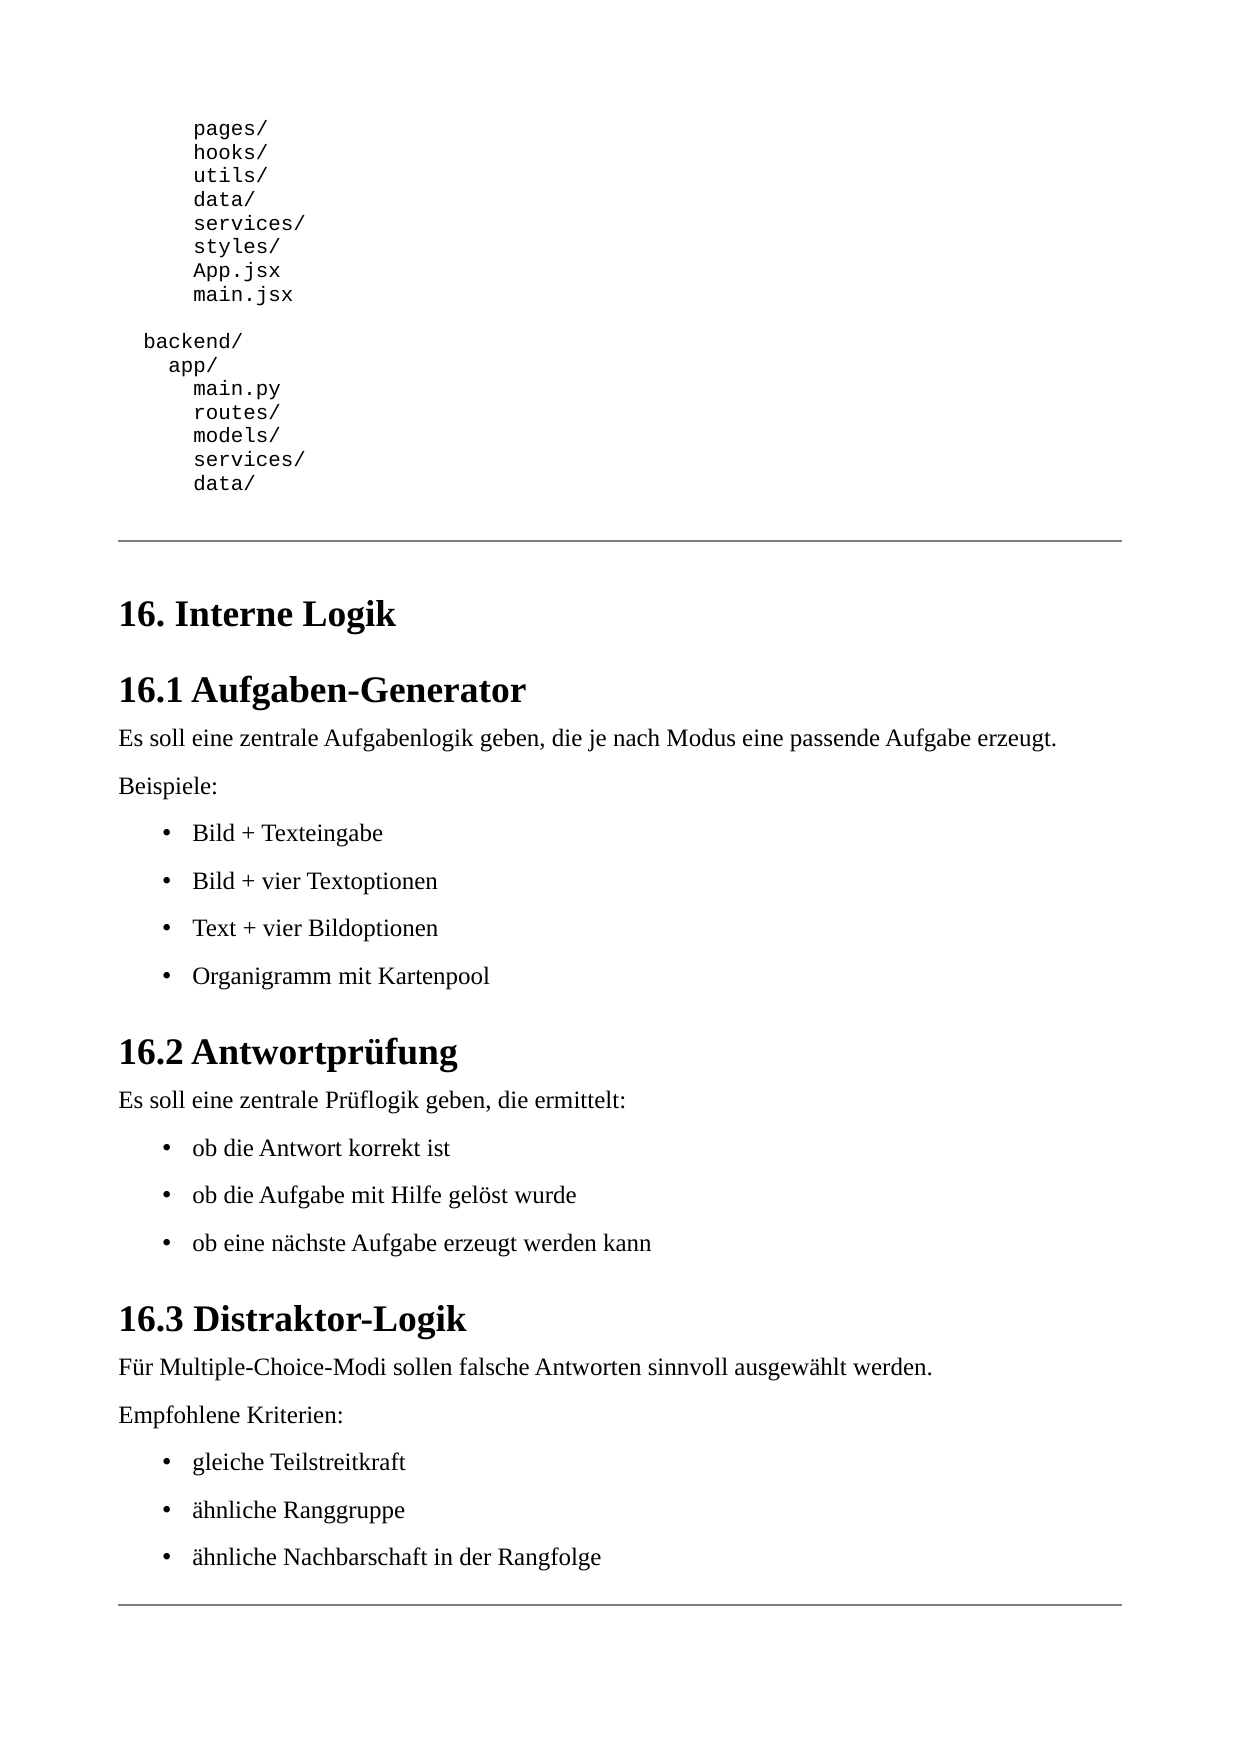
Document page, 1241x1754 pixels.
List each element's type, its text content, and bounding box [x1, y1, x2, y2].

text services/ [118, 213, 1122, 236]
list ob die Antwort korrekt ist [162, 1133, 1122, 1162]
text Für Multiple-Choice-Modi sollen falsche Antworten sinnvoll ausgewählt werden. [118, 1352, 1122, 1381]
list ähnliche Nachbarschaft in der Rangfolge [162, 1542, 1122, 1571]
text routes/ [118, 402, 1122, 426]
text utils/ [118, 165, 1122, 189]
text Beispiele: [118, 771, 1122, 799]
text services/ [118, 449, 1122, 473]
text app/ [118, 354, 1122, 378]
subtitle 16. Interne Logik [118, 591, 1122, 634]
text hooks/ [118, 142, 1122, 165]
text Empfohlene Kriterien: [118, 1400, 1122, 1428]
subtitle 16.3 Distraktor-Logik [118, 1296, 1122, 1339]
list Organigramm mit Kartenpool [162, 961, 1122, 990]
subtitle 16.2 Antwortprüfung [118, 1029, 1122, 1073]
subtitle 16.1 Aufgaben-Generator [118, 667, 1122, 711]
text backend/ [118, 331, 1122, 354]
text data/ [118, 189, 1122, 213]
text App.jsx [118, 260, 1122, 284]
list ob eine nächste Aufgabe erzeugt werden kann [162, 1228, 1122, 1257]
text data/ [118, 473, 1122, 496]
text Es soll eine zentrale Prüflogik geben, die ermittelt: [118, 1085, 1122, 1114]
text styles/ [118, 236, 1122, 260]
list Bild + Texteingabe [162, 818, 1122, 847]
list gleiche Teilstreitkraft [162, 1447, 1122, 1476]
list ob die Aufgabe mit Hilfe gelöst wurde [162, 1180, 1122, 1209]
list Text + vier Bildoptionen [162, 913, 1122, 942]
list ähnliche Ranggruppe [162, 1495, 1122, 1524]
text main.jsx [118, 284, 1122, 307]
list Bild + vier Textoptionen [162, 866, 1122, 895]
text main.py [118, 378, 1122, 402]
text pages/ [118, 118, 1122, 142]
text models/ [118, 426, 1122, 449]
text Es soll eine zentrale Aufgabenlogik geben, die je nach Modus eine passende Aufgabe erzeugt. [118, 723, 1122, 752]
